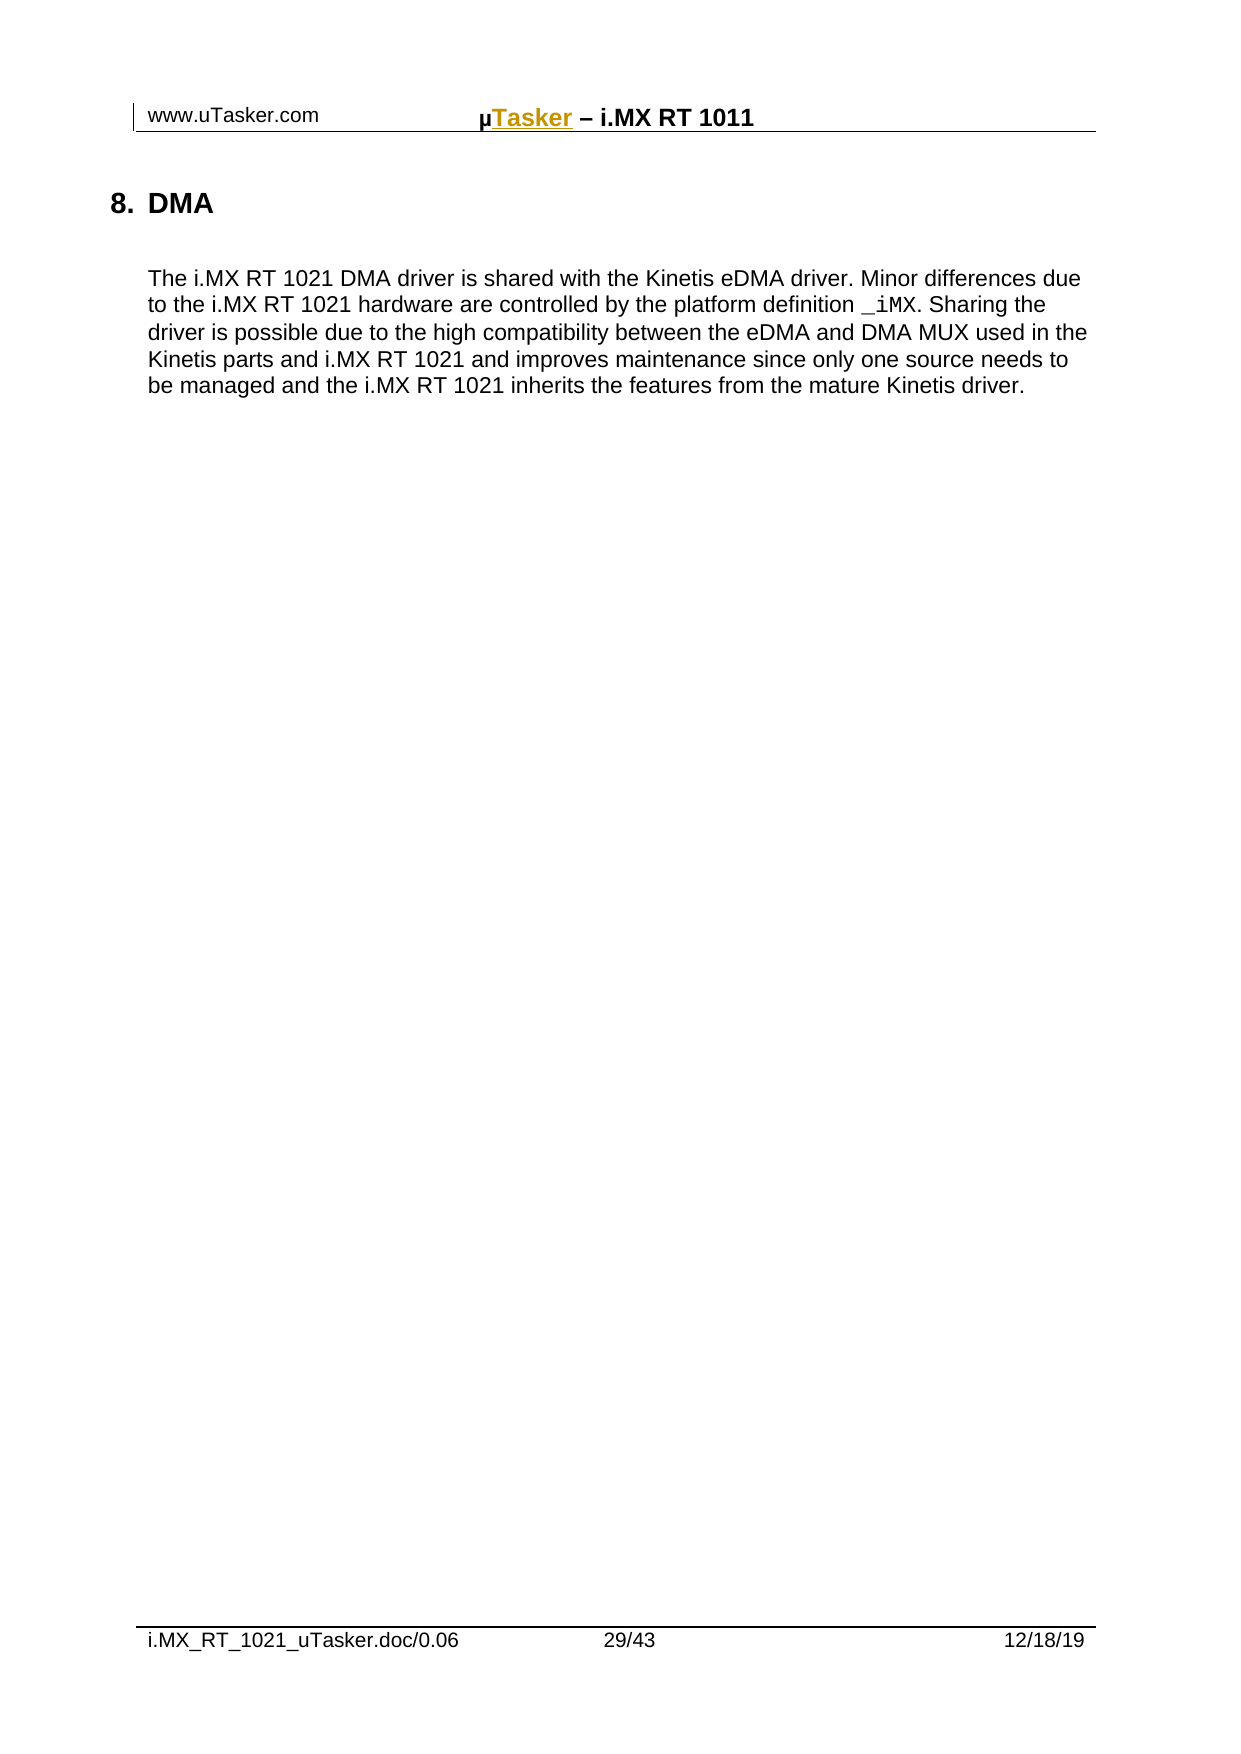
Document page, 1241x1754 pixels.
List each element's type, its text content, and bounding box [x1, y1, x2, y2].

subtitle DMA [110, 186, 1093, 219]
text The i.MX RT 1021 DMA driver is shared with the Kinetis eDMA driver. Minor differences due to the i.MX RT 1021 hardware are controlled by the platform definition _iMX. Sharing the driver is possible due to the high compatibility between the eDMA and DMA MUX used in the Kinetis parts and i.MX RT 1021 and improves maintenance since only one source needs to be managed and the i.MX RT 1021 inherits the features from the mature Kinetis driver. [148, 265, 1093, 398]
